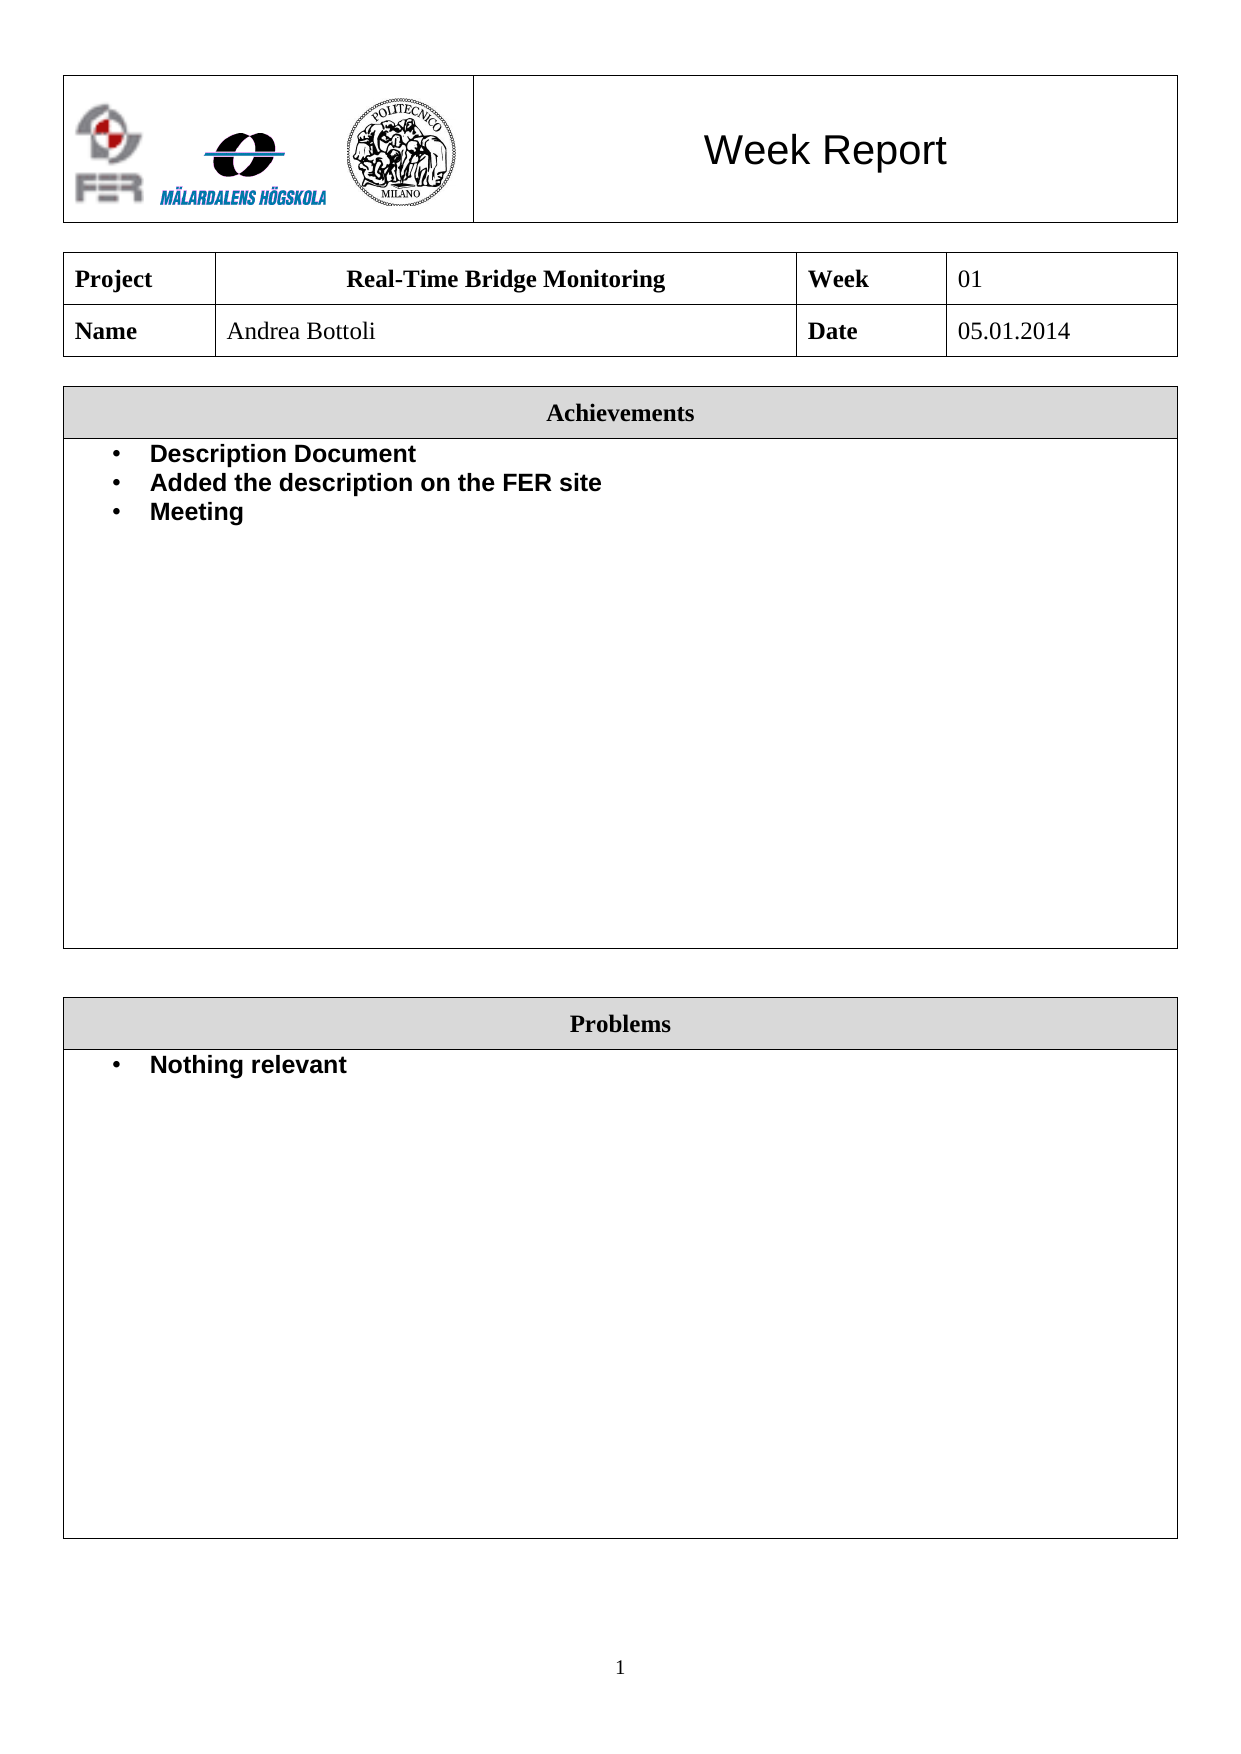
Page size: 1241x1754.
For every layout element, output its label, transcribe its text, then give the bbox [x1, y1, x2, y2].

table_cell Real-Time Bridge Monitoring [216, 253, 796, 304]
picture [74, 90, 144, 217]
table_cell [946, 223, 1177, 252]
table_cell [63, 357, 1177, 386]
table_cell 01 [947, 253, 1177, 304]
table_cell Description Document Added the description on the FER site Meeting [64, 439, 1177, 948]
table_cell Week [797, 253, 946, 304]
table_header Week Report [474, 76, 1177, 222]
picture [160, 133, 326, 205]
table_cell [63, 223, 215, 252]
table_cell 05.01.2014 [947, 305, 1177, 356]
table_header Problems [64, 998, 1177, 1049]
table_cell Date [797, 305, 946, 356]
table_cell Achievements [64, 387, 1177, 438]
table_cell [215, 223, 712, 252]
table_header [64, 76, 473, 222]
table_cell Project [64, 253, 215, 304]
table_cell Name [64, 305, 215, 356]
table_cell Andrea Bottoli [216, 305, 796, 356]
table_cell Nothing relevant [64, 1050, 1177, 1537]
picture [347, 98, 457, 206]
table_cell [712, 223, 946, 252]
